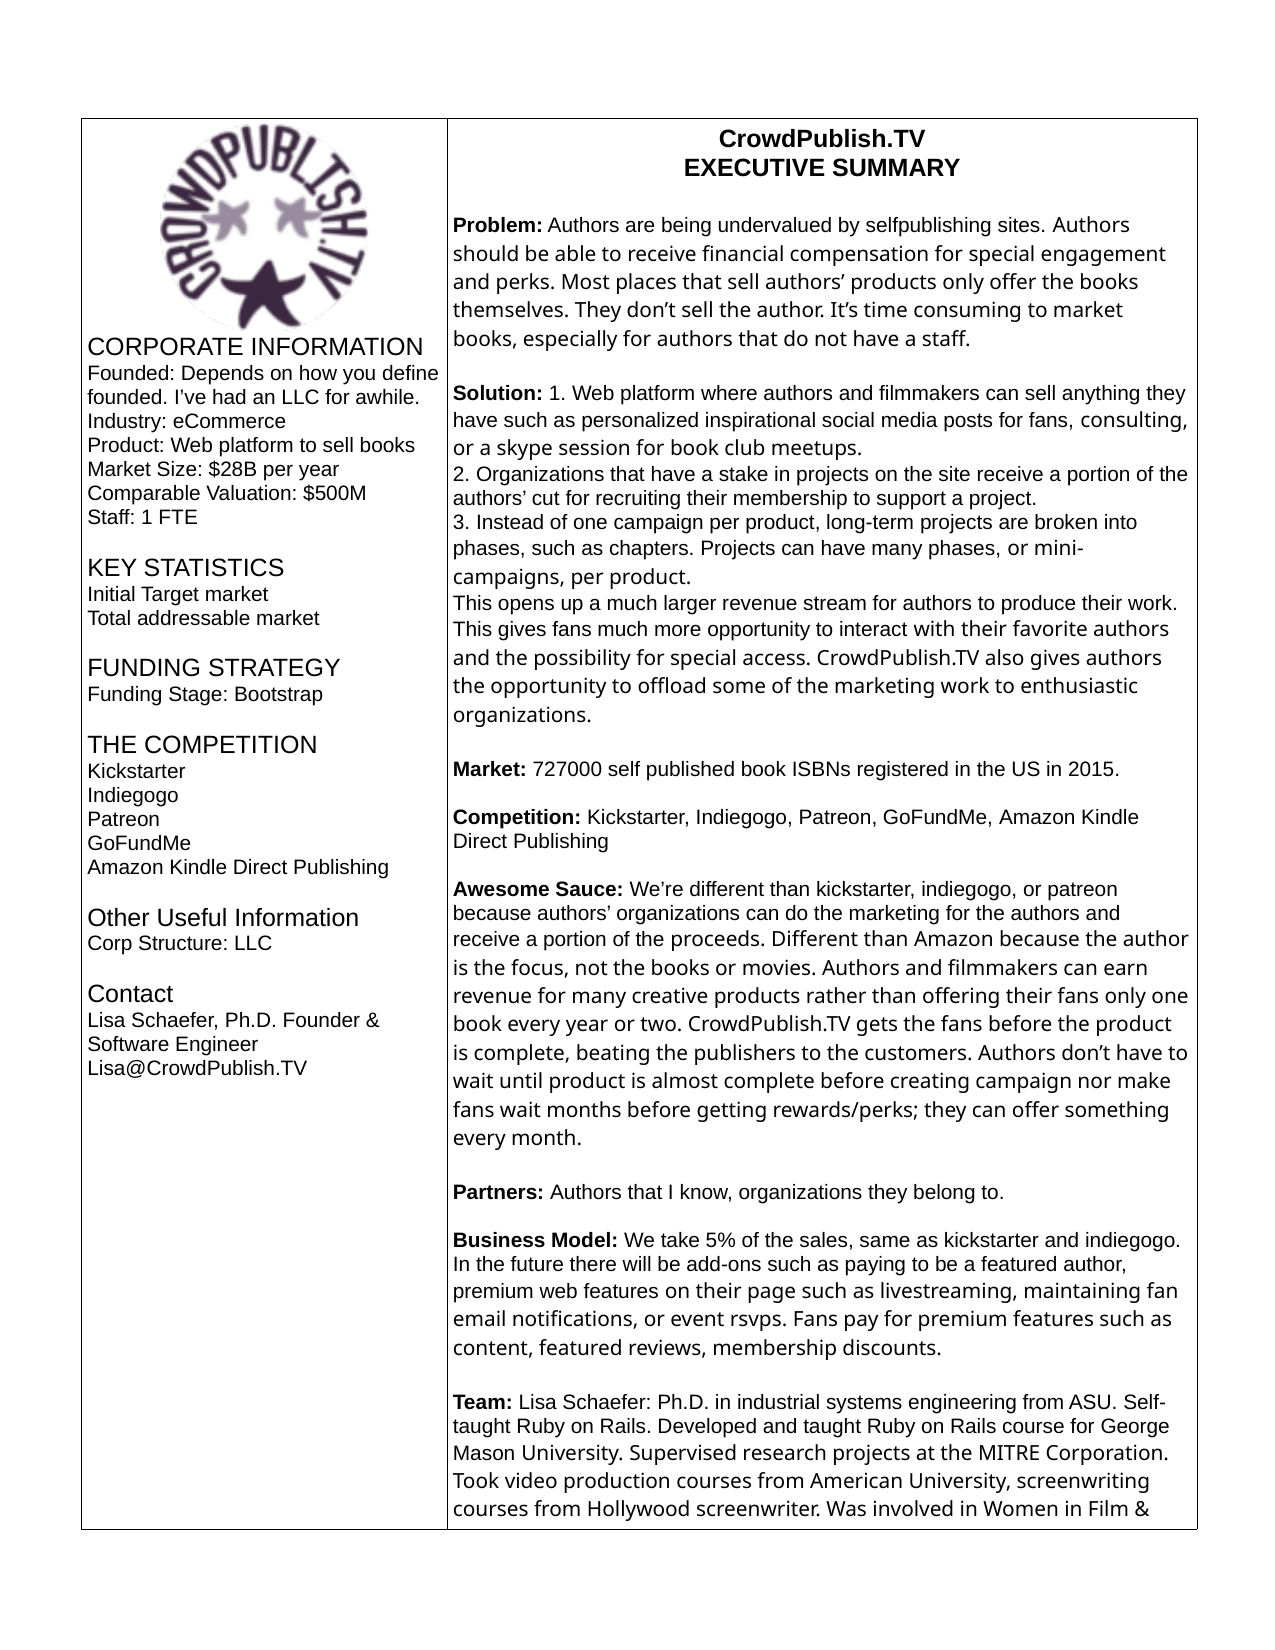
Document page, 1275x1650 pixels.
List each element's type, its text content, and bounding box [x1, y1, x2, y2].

picture [159, 123, 369, 333]
table_header CORPORATE INFORMATION Founded: Depends on how you define founded. I’ve had an LLC for awhile. Industry: eCommerce Product: Web platform to sell books Market Size: $28B per year Comparable Valuation: $500M Staff: 1 FTE KEY STATISTICS Initial Target market Total addressable market FUNDING STRATEGY Funding Stage: Bootstrap THE COMPETITION Kickstarter Indiegogo Patreon GoFundMe Amazon Kindle Direct Publishing Other Useful Information Corp Structure: LLC Contact Lisa Schaefer, Ph.D. Founder & Software Engineer Lisa@CrowdPublish.TV [82, 119, 447, 1529]
table_header CrowdPublish.TV EXECUTIVE SUMMARY Problem: Authors are being undervalued by selfpublishing sites. Authors should be able to receive financial compensation for special engagement and perks. Most places that sell authors’ products only offer the books themselves. They don’t sell the author. It’s time consuming to market books, especially for authors that do not have a staff. Solution: 1. Web platform where authors and filmmakers can sell anything they have such as personalized inspirational social media posts for fans, consulting, or a skype session for book club meetups. 2. Organizations that have a stake in projects on the site receive a portion of the authors’ cut for recruiting their membership to support a project. 3. Instead of one campaign per product, long-term projects are broken into phases, such as chapters. Projects can have many phases, or mini-campaigns, per product. This opens up a much larger revenue stream for authors to produce their work. This gives fans much more opportunity to interact with their favorite authors and the possibility for special access. CrowdPublish.TV also gives authors the opportunity to offload some of the marketing work to enthusiastic organizations. Market: 727000 self published book ISBNs registered in the US in 2015. Competition: Kickstarter, Indiegogo, Patreon, GoFundMe, Amazon Kindle Direct Publishing Awesome Sauce: We’re different than kickstarter, indiegogo, or patreon because authors’ organizations can do the marketing for the authors and receive a portion of the proceeds. Different than Amazon because the author is the focus, not the books or movies. Authors and filmmakers can earn revenue for many creative products rather than offering their fans only one book every year or two. CrowdPublish.TV gets the fans before the product is complete, beating the publishers to the customers. Authors don’t have to wait until product is almost complete before creating campaign nor make fans wait months before getting rewards/perks; they can offer something every month. Partners: Authors that I know, organizations they belong to. Business Model: We take 5% of the sales, same as kickstarter and indiegogo. In the future there will be add-ons such as paying to be a featured author, premium web features on their page such as livestreaming, maintaining fan email notifications, or event rsvps. Fans pay for premium features such as content, featured reviews, membership discounts. Team: Lisa Schaefer: Ph.D. in industrial systems engineering from ASU. Self-taught Ruby on Rails. Developed and taught Ruby on Rails course for George Mason University. Supervised research projects at the MITRE Corporation. Took video production courses from American University, screenwriting courses from Hollywood screenwriter. Was involved in Women in Film & [448, 119, 1197, 1529]
